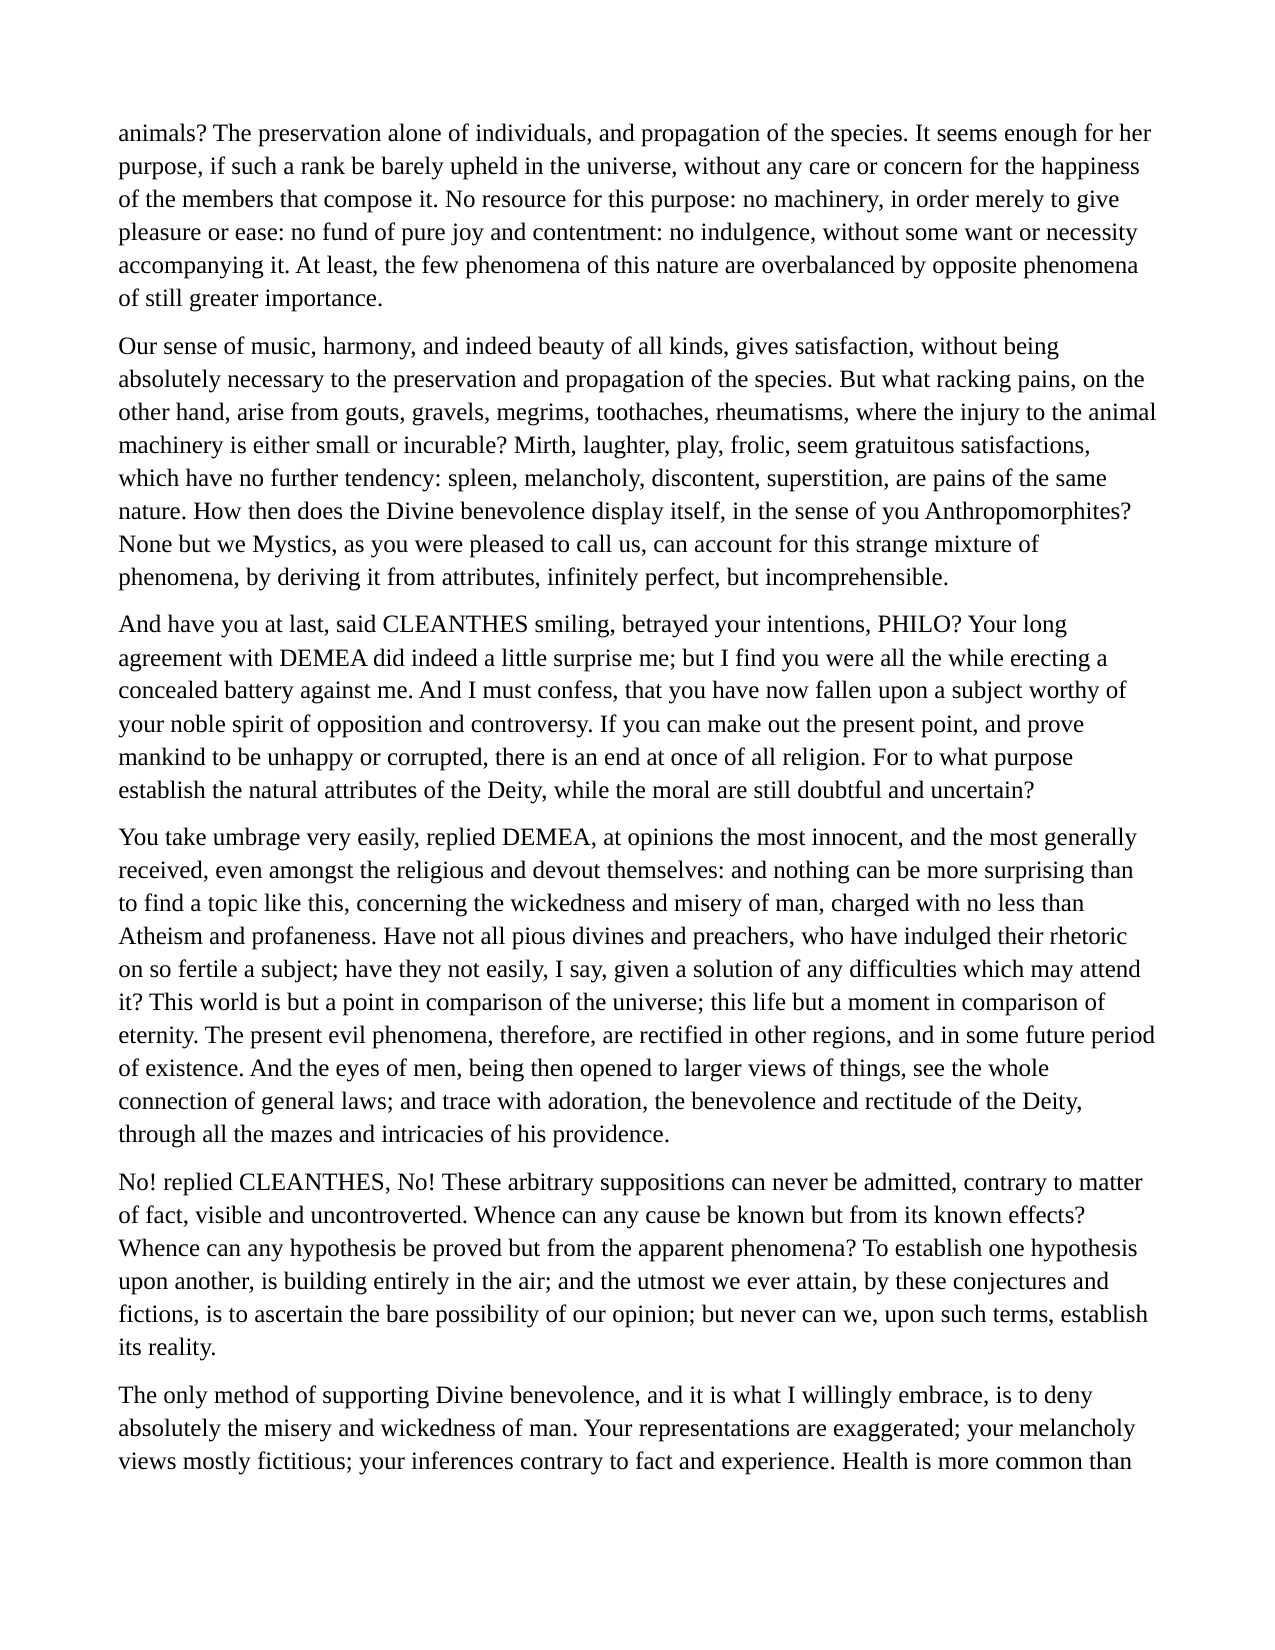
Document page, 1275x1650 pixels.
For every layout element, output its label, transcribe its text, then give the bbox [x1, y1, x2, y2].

text Our sense of music, harmony, and indeed beauty of all kinds, gives satisfaction, without being absolutely necessary to the preservation and propagation of the species. But what racking pains, on the other hand, arise from gouts, gravels, megrims, toothaches, rheumatisms, where the injury to the animal machinery is either small or incurable? Mirth, laughter, play, frolic, seem gratuitous satisfactions, which have no further tendency: spleen, melancholy, discontent, superstition, are pains of the same nature. How then does the Divine benevolence display itself, in the sense of you Anthropomorphites? None but we Mystics, as you were pleased to call us, can account for this strange mixture of phenomena, by deriving it from attributes, infinitely perfect, but incomprehensible. [118, 331, 1157, 591]
text animals? The preservation alone of individuals, and propagation of the species. It seems enough for her purpose, if such a rank be barely upheld in the universe, without any care or concern for the happiness of the members that compose it. No resource for this purpose: no machinery, in order merely to give pleasure or ease: no fund of pure joy and contentment: no indulgence, without some want or necessity accompanying it. At least, the few phenomena of this nature are overbalanced by opposite phenomena of still greater importance. [118, 118, 1157, 312]
text And have you at last, said CLEANTHES smiling, betrayed your intentions, PHILO? Your long agreement with DEMEA did indeed a little surprise me; but I find you were all the while erecting a concealed battery against me. And I must confess, that you have now fallen upon a subject worthy of your noble spirit of opposition and controversy. If you can make out the present point, and prove mankind to be unhappy or corrupted, there is an end at once of all religion. For to what purpose establish the natural attributes of the Deity, while the moral are still doubtful and uncertain? [118, 609, 1157, 803]
text You take umbrage very easily, replied DEMEA, at opinions the most innocent, and the most generally received, even amongst the religious and devout themselves: and nothing can be more surprising than to find a topic like this, concerning the wickedness and misery of man, charged with no less than Atheism and profaneness. Have not all pious divines and preachers, who have indulged their rhetoric on so fertile a subject; have they not easily, I say, given a solution of any difficulties which may attend it? This world is but a point in comparison of the universe; this life but a moment in comparison of eternity. The present evil phenomena, therefore, are rectified in other regions, and in some future period of existence. And the eyes of men, being then opened to larger views of things, see the whole connection of general laws; and trace with adoration, the benevolence and rectitude of the Deity, through all the mazes and intricacies of his providence. [118, 822, 1157, 1148]
text No! replied CLEANTHES, No! These arbitrary suppositions can never be admitted, contrary to matter of fact, visible and uncontroverted. Whence can any cause be known but from its known effects? Whence can any hypothesis be proved but from the apparent phenomena? To establish one hypothesis upon another, is building entirely in the air; and the utmost we ever attain, by these conjectures and fictions, is to ascertain the bare possibility of our opinion; but never can we, upon such terms, establish its reality. [118, 1167, 1157, 1361]
text The only method of supporting Divine benevolence, and it is what I willingly embrace, is to deny absolutely the misery and wickedness of man. Your representations are exaggerated; your melancholy views mostly fictitious; your inferences contrary to fact and experience. Health is more common than [118, 1380, 1157, 1474]
